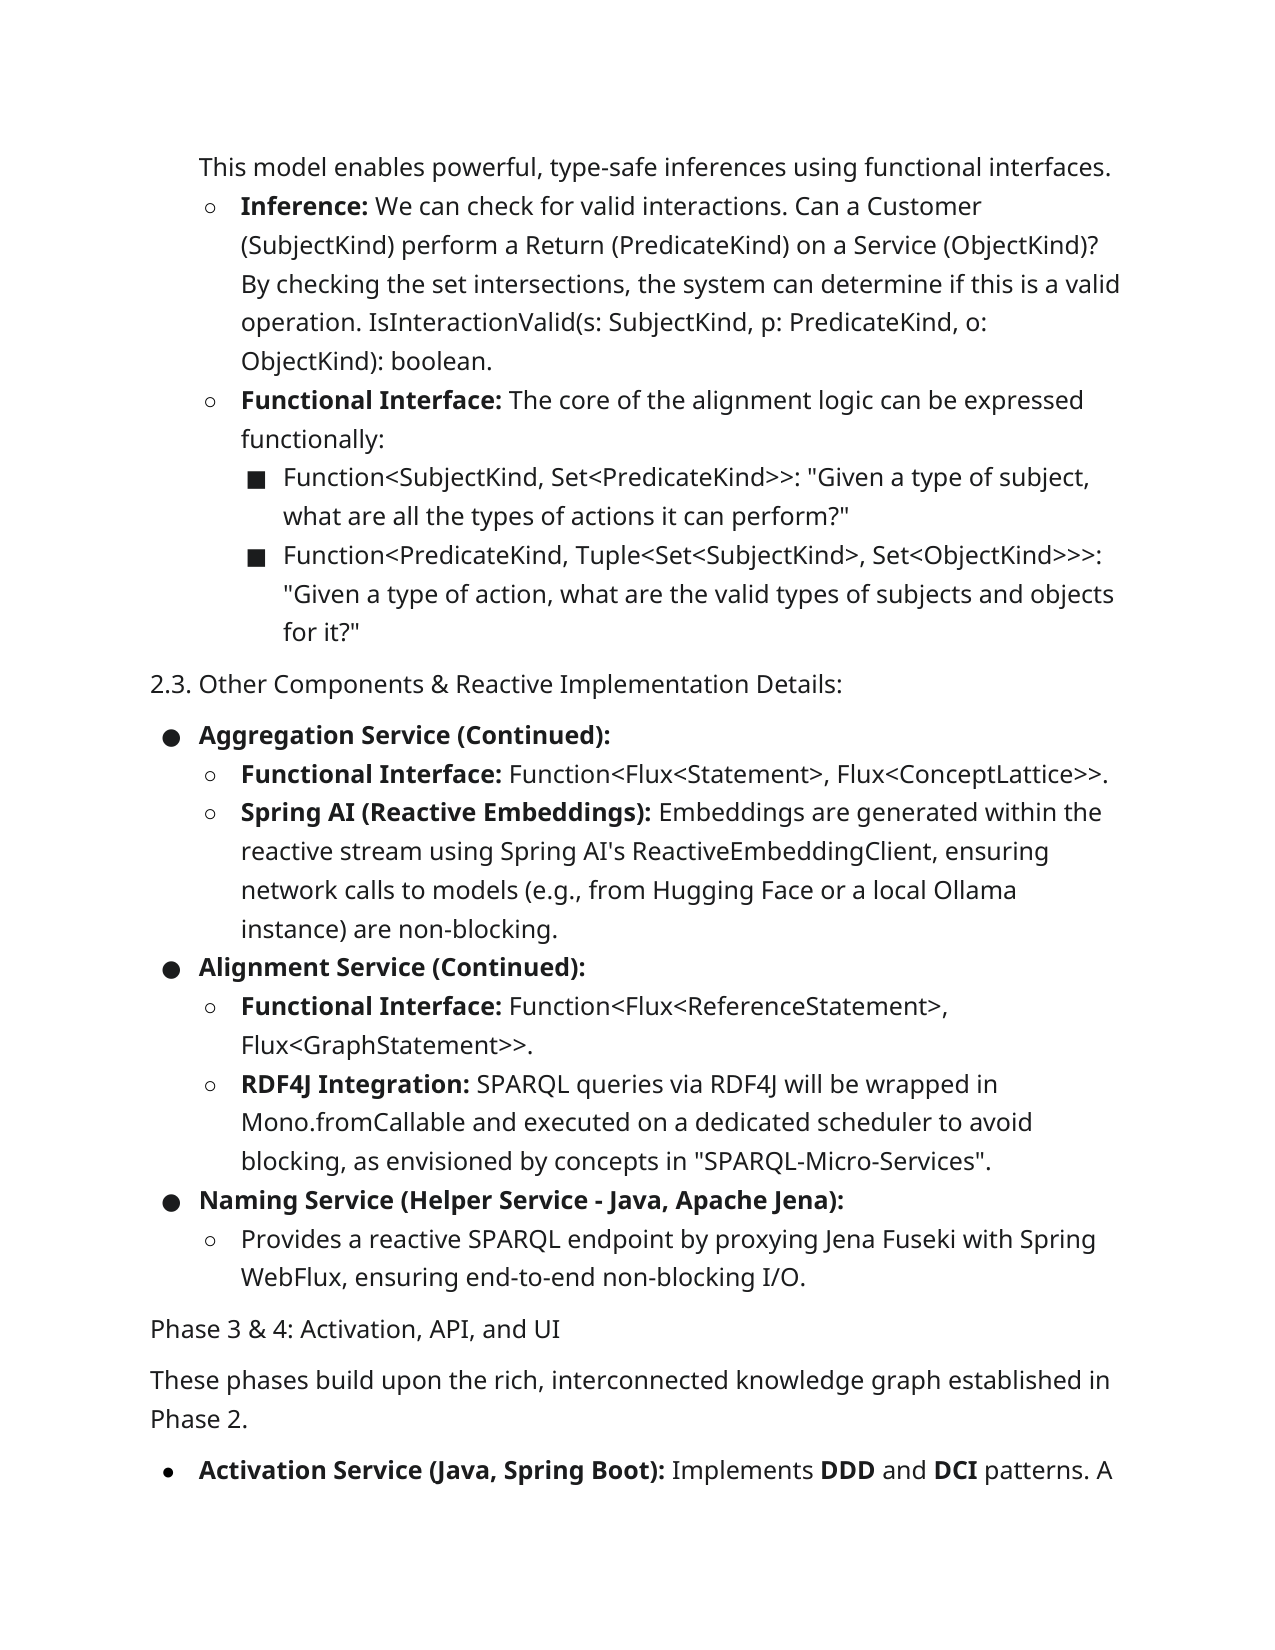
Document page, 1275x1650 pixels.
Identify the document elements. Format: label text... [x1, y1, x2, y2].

list Functional Interface: The core of the alignment logic can be expressed functionally: [203, 382, 1125, 455]
list Spring AI (Reactive Embeddings): Embeddings are generated within the reactive stream using Spring AI's ReactiveEmbeddingClient, ensuring network calls to models (e.g., from Hugging Face or a local Ollama instance) are non-blocking. [203, 795, 1125, 945]
list This model enables powerful, type-safe inferences using functional interfaces. [161, 150, 1125, 184]
list Function<SubjectKind, Set<PredicateKind>>: "Given a type of subject, what are all the types of actions it can perform?" [245, 460, 1125, 533]
list Function<PredicateKind, Tuple<Set<SubjectKind>, Set<ObjectKind>>>: "Given a type of action, what are the valid types of subjects and objects for it?" [245, 537, 1125, 649]
list Naming Service (Helper Service - Java, Apache Jena): [161, 1182, 1125, 1217]
list Provides a reactive SPARQL endpoint by proxying Jena Fuseki with Spring WebFlux, ensuring end-to-end non-blocking I/O. [203, 1221, 1125, 1294]
list Aggregation Service (Continued): [161, 717, 1125, 752]
list Functional Interface: Function<Flux<Statement>, Flux<ConceptLattice>>. [203, 756, 1125, 790]
list Functional Interface: Function<Flux<ReferenceStatement>, Flux<GraphStatement>>. [203, 989, 1125, 1062]
subtitle Phase 3 & 4: Activation, API, and UI [150, 1311, 1125, 1345]
text These phases build upon the rich, interconnected knowledge graph established in Phase 2. [150, 1362, 1125, 1435]
list Activation Service (Java, Spring Boot): Implements DDD and DCI patterns. A [161, 1452, 1125, 1487]
list Inference: We can check for valid interactions. Can a Customer (SubjectKind) perform a Return (PredicateKind) on a Service (ObjectKind)? By checking the set intersections, the system can determine if this is a valid operation. IsInteractionValid(s: SubjectKind, p: PredicateKind, o: ObjectKind): boolean. [203, 189, 1125, 378]
subtitle 2.3. Other Components & Reactive Implementation Details: [150, 666, 1125, 700]
list RDF4J Integration: SPARQL queries via RDF4J will be wrapped in Mono.fromCallable and executed on a dedicated scheduler to avoid blocking, as envisioned by concepts in "SPARQL-Micro-Services". [203, 1066, 1125, 1178]
list Alignment Service (Continued): [161, 950, 1125, 984]
